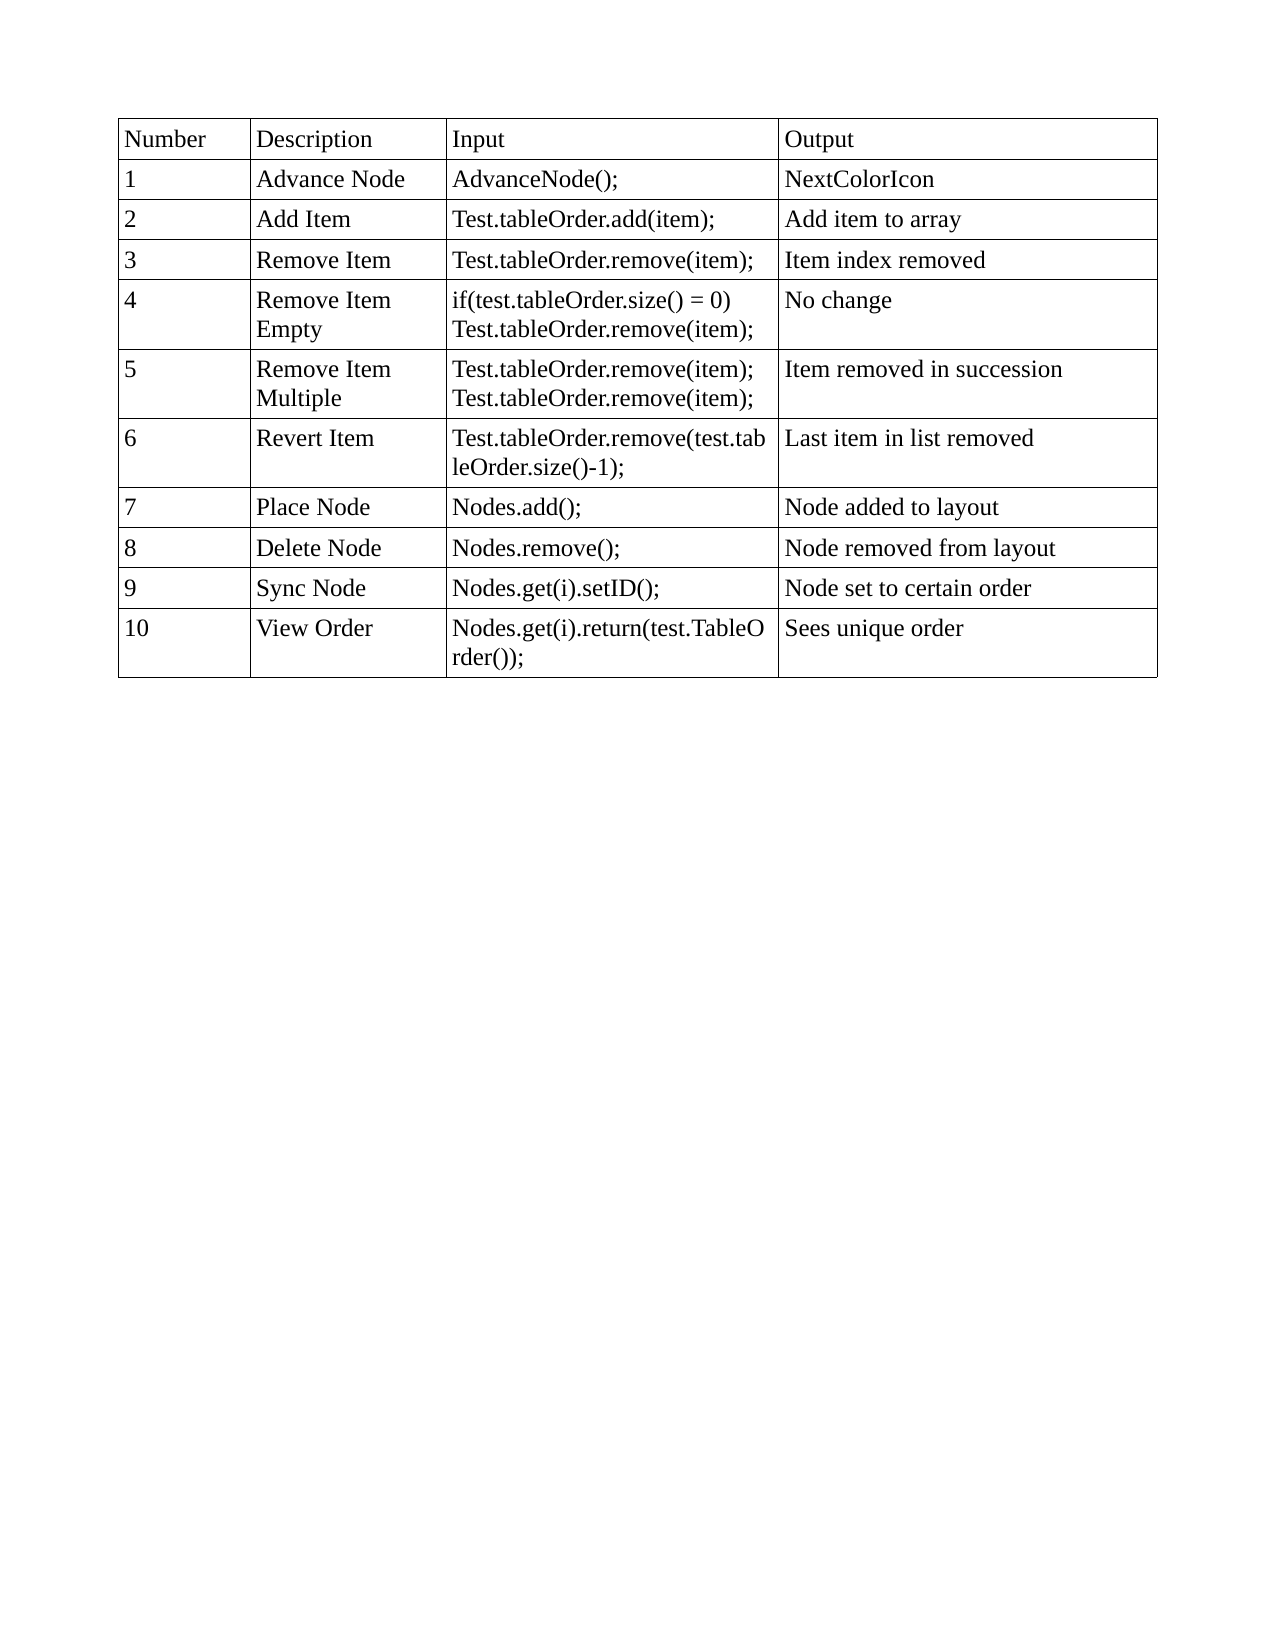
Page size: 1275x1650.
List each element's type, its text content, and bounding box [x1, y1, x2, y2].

table_cell Delete Node [251, 528, 446, 567]
table_cell Add item to array [779, 200, 1157, 239]
table_cell Place Node [251, 488, 446, 527]
table_cell 6 [119, 419, 250, 487]
table_cell 3 [119, 240, 250, 279]
table_cell 10 [119, 609, 250, 677]
table_cell Remove Item [251, 240, 446, 279]
table_cell Add Item [251, 200, 446, 239]
table_cell Item index removed [779, 240, 1157, 279]
table_cell Test.tableOrder.remove(item); [447, 240, 778, 279]
table_cell Node removed from layout [779, 528, 1157, 567]
table_cell View Order [251, 609, 446, 677]
table_cell 1 [119, 160, 250, 199]
table_cell AdvanceNode(); [447, 160, 778, 199]
table_cell Sync Node [251, 568, 446, 607]
table_cell NextColorIcon [779, 160, 1157, 199]
table_cell 2 [119, 200, 250, 239]
table_cell 4 [119, 280, 250, 348]
table_cell Nodes.get(i).setID(); [447, 568, 778, 607]
table_cell Node added to layout [779, 488, 1157, 527]
table_cell Node set to certain order [779, 568, 1157, 607]
table_cell 9 [119, 568, 250, 607]
table_cell Nodes.remove(); [447, 528, 778, 567]
table_cell 7 [119, 488, 250, 527]
table_cell Test.tableOrder.remove(item); Test.tableOrder.remove(item); [447, 350, 778, 417]
table_cell 8 [119, 528, 250, 567]
table_cell Test.tableOrder.remove(test.tableOrder.size()-1); [447, 419, 778, 487]
table_cell Remove Item Empty [251, 280, 446, 348]
table_cell Nodes.add(); [447, 488, 778, 527]
table_cell Remove Item Multiple [251, 350, 446, 417]
table_cell Item removed in succession [779, 350, 1157, 417]
table_cell if(test.tableOrder.size() = 0) Test.tableOrder.remove(item); [447, 280, 778, 348]
table_cell Revert Item [251, 419, 446, 487]
table_cell No change [779, 280, 1157, 348]
table_cell Last item in list removed [779, 419, 1157, 487]
table_cell Sees unique order [779, 609, 1157, 677]
table_cell Test.tableOrder.add(item); [447, 200, 778, 239]
table_header Number [119, 119, 250, 158]
table_header Description [251, 119, 446, 158]
table_cell 5 [119, 350, 250, 417]
table_cell Nodes.get(i).return(test.TableOrder()); [447, 609, 778, 677]
table_header Output [779, 119, 1157, 158]
table_header Input [447, 119, 778, 158]
table_cell Advance Node [251, 160, 446, 199]
